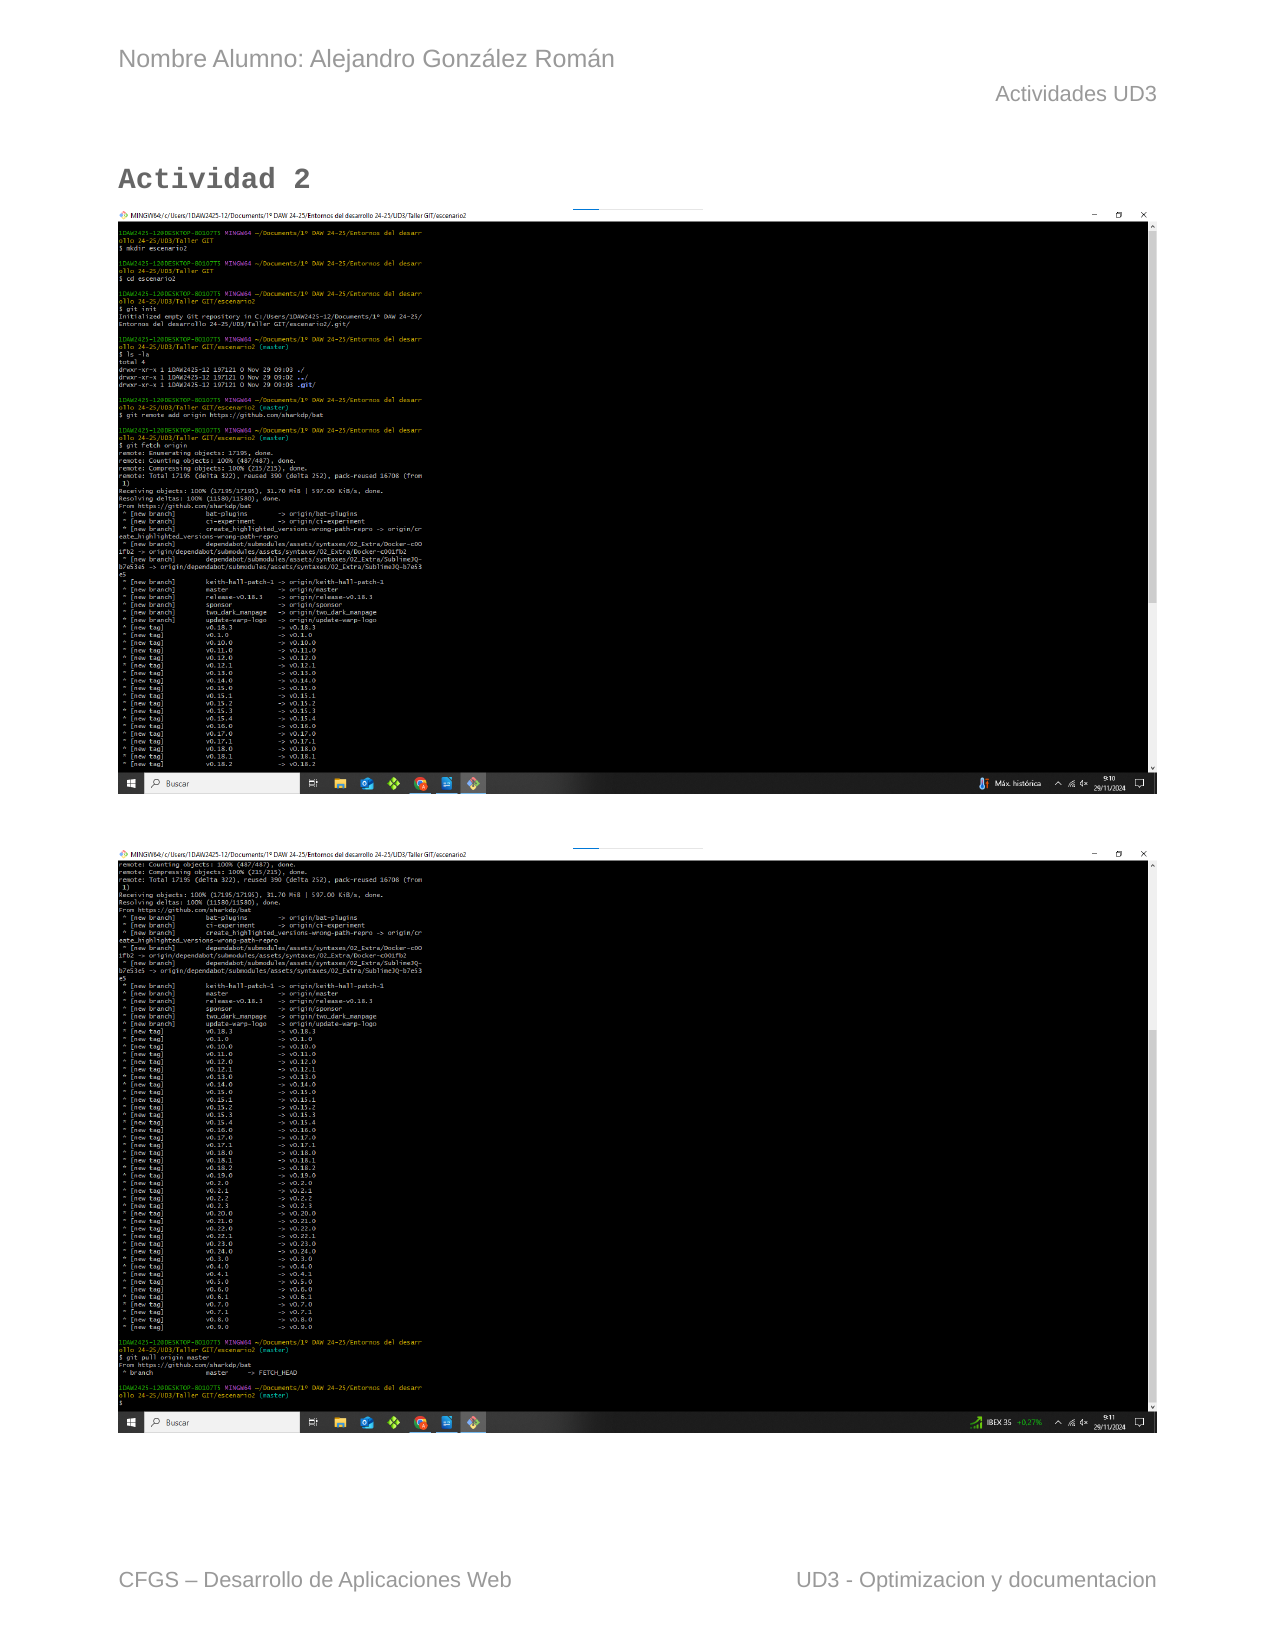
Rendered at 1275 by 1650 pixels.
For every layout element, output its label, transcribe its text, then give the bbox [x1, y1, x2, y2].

picture [118, 848, 1157, 1433]
picture [118, 209, 1157, 794]
subtitle Actividad 2 [118, 164, 1157, 197]
